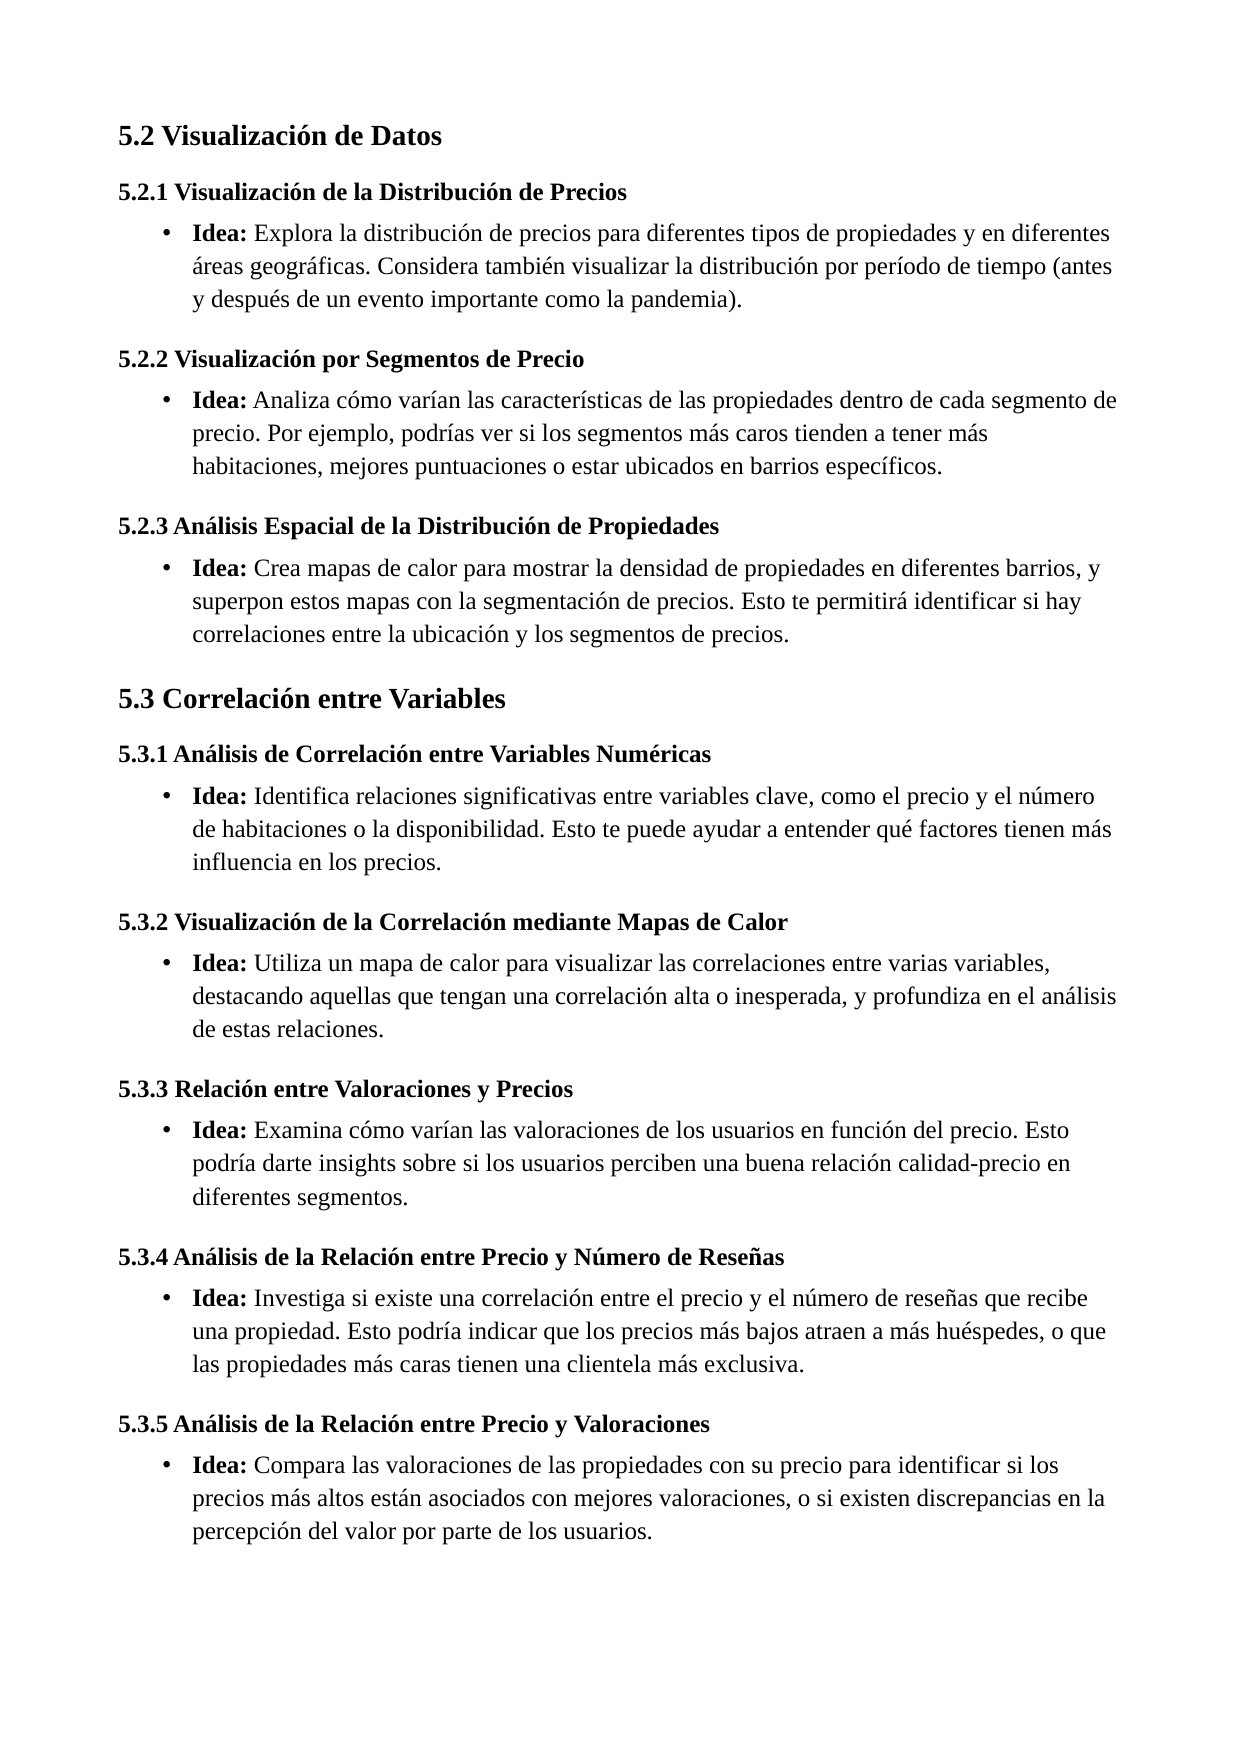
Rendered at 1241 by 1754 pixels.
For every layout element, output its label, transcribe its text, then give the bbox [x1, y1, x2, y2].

subtitle 5.3.2 Visualización de la Correlación mediante Mapas de Calor [118, 907, 1122, 936]
subtitle 5.2.2 Visualización por Segmentos de Precio [118, 344, 1122, 373]
list Idea: Explora la distribución de precios para diferentes tipos de propiedades y en diferentes áreas geográficas. Considera también visualizar la distribución por período de tiempo (antes y después de un evento importante como la pandemia). [162, 218, 1122, 313]
list Idea: Compara las valoraciones de las propiedades con su precio para identificar si los precios más altos están asociados con mejores valoraciones, o si existen discrepancias en la percepción del valor por parte de los usuarios. [162, 1450, 1122, 1545]
subtitle 5.2.3 Análisis Espacial de la Distribución de Propiedades [118, 511, 1122, 540]
subtitle 5.2.1 Visualización de la Distribución de Precios [118, 177, 1122, 205]
list Idea: Investiga si existe una correlación entre el precio y el número de reseñas que recibe una propiedad. Esto podría indicar que los precios más bajos atraen a más huéspedes, o que las propiedades más caras tienen una clientela más exclusiva. [162, 1283, 1122, 1378]
list Idea: Utiliza un mapa de calor para visualizar las correlaciones entre varias variables, destacando aquellas que tengan una correlación alta o inesperada, y profundiza en el análisis de estas relaciones. [162, 948, 1122, 1043]
list Idea: Examina cómo varían las valoraciones de los usuarios en función del precio. Esto podría darte insights sobre si los usuarios perciben una buena relación calidad-precio en diferentes segmentos. [162, 1116, 1122, 1210]
list Idea: Identifica relaciones significativas entre variables clave, como el precio y el número de habitaciones o la disponibilidad. Esto te puede ayudar a entender qué factores tienen más influencia en los precios. [162, 781, 1122, 876]
subtitle 5.3.4 Análisis de la Relación entre Precio y Número de Reseñas [118, 1242, 1122, 1270]
subtitle 5.3 Correlación entre Variables [118, 681, 1122, 714]
subtitle 5.2 Visualización de Datos [118, 118, 1122, 152]
subtitle 5.3.3 Relación entre Valoraciones y Precios [118, 1074, 1122, 1103]
subtitle 5.3.1 Análisis de Correlación entre Variables Numéricas [118, 739, 1122, 768]
subtitle 5.3.5 Análisis de la Relación entre Precio y Valoraciones [118, 1409, 1122, 1438]
list Idea: Analiza cómo varían las características de las propiedades dentro de cada segmento de precio. Por ejemplo, podrías ver si los segmentos más caros tienden a tener más habitaciones, mejores puntuaciones o estar ubicados en barrios específicos. [162, 385, 1122, 480]
list Idea: Crea mapas de calor para mostrar la densidad de propiedades en diferentes barrios, y superpon estos mapas con la segmentación de precios. Esto te permitirá identificar si hay correlaciones entre la ubicación y los segmentos de precios. [162, 553, 1122, 647]
